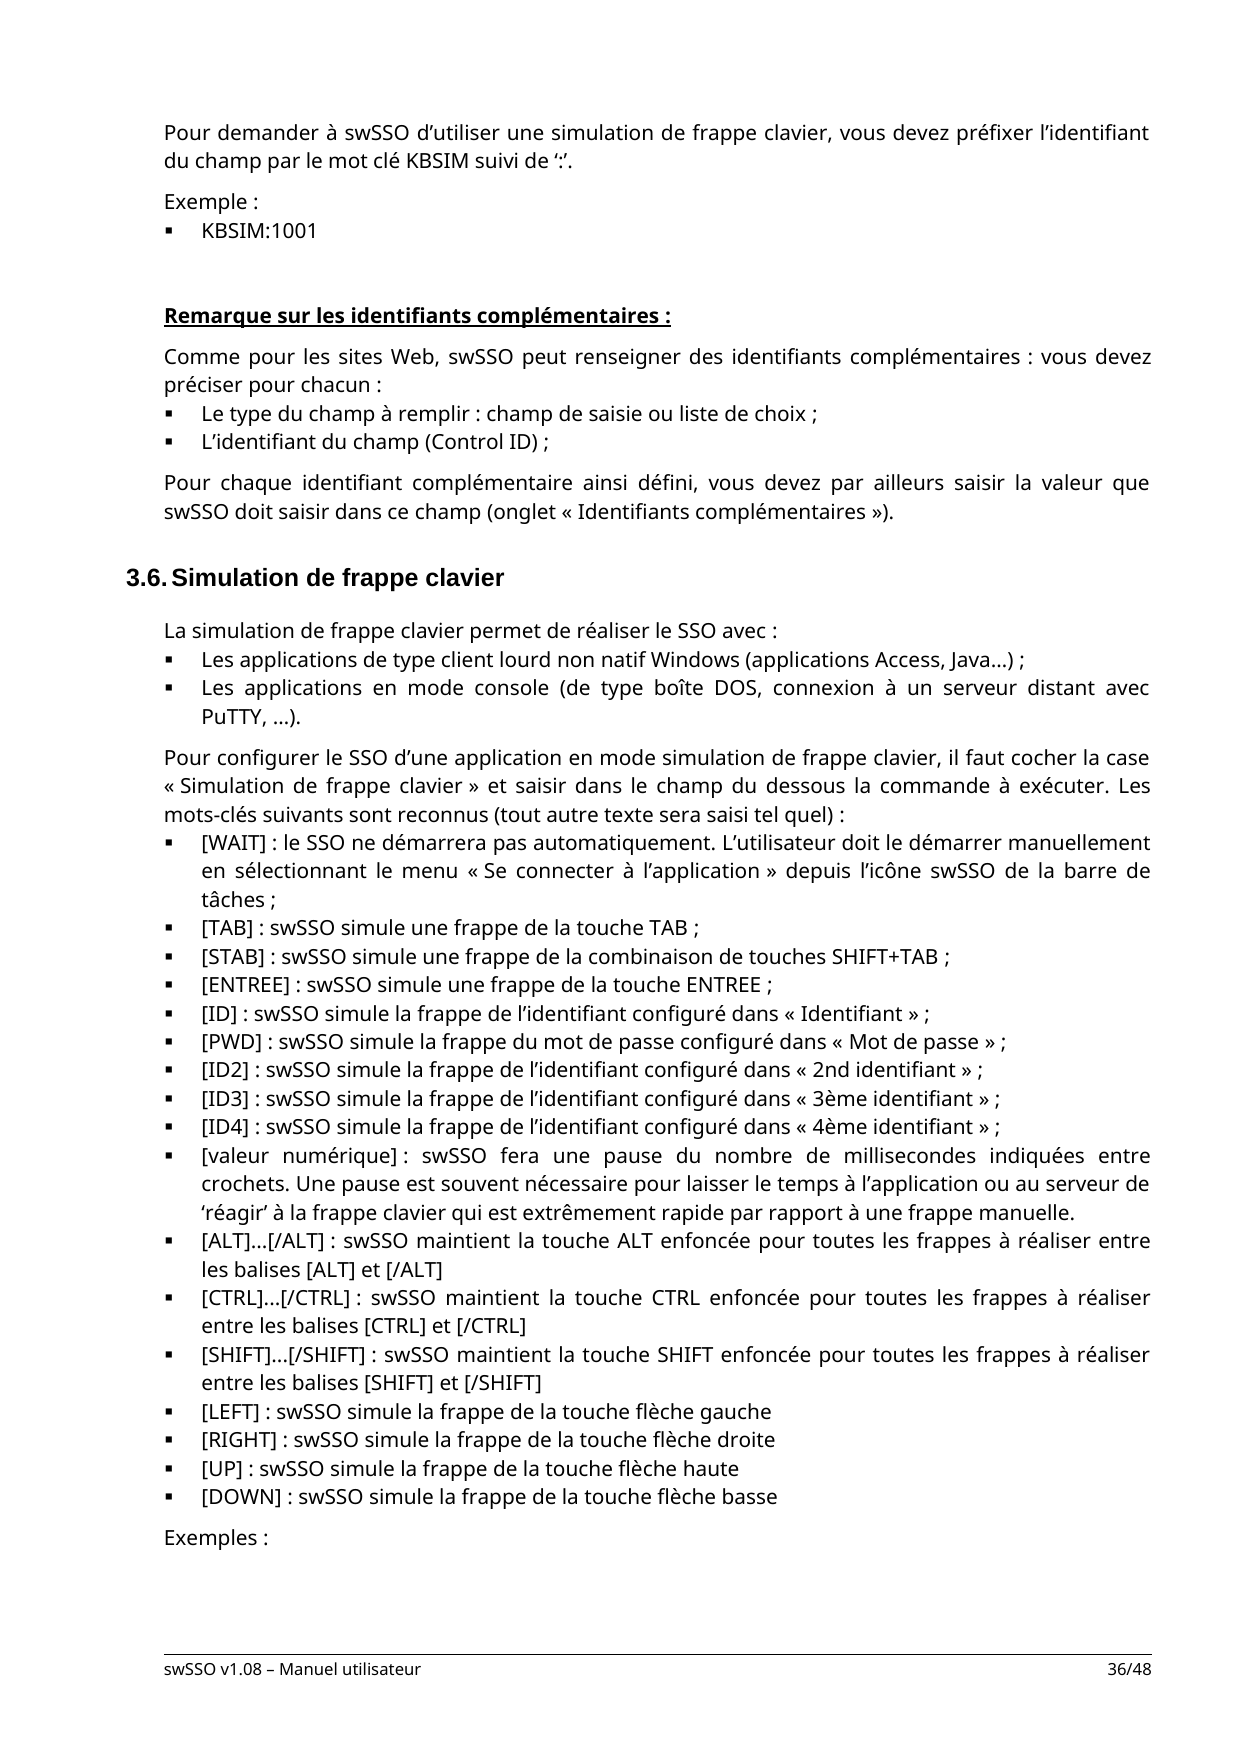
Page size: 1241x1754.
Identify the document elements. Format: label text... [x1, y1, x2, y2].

list [WAIT] : le SSO ne démarrera pas automatiquement. L’utilisateur doit le démarrer manuellement en sélectionnant le menu « Se connecter à l’application » depuis l’icône swSSO de la barre de tâches ; [164, 828, 1152, 913]
list Remarque sur les identifiants complémentaires : [164, 301, 1152, 330]
list [ID] : swSSO simule la frappe de l’identifiant configuré dans « Identifiant » ; [164, 999, 1152, 1027]
list [TAB] : swSSO simule une frappe de la touche TAB ; [164, 913, 1152, 942]
list Le type du champ à remplir : champ de saisie ou liste de choix ; [164, 399, 1152, 427]
list [ALT]...[/ALT] : swSSO maintient la touche ALT enfoncée pour toutes les frappes à réaliser entre les balises [ALT] et [/ALT] [164, 1226, 1152, 1283]
text Pour configurer le SSO d’une application en mode simulation de frappe clavier, il faut cocher la case « Simulation de frappe clavier » et saisir dans le champ du dessous la commande à exécuter. Les mots-clés suivants sont reconnus (tout autre texte sera saisi tel quel) : [164, 743, 1152, 828]
text Comme pour les sites Web, swSSO peut renseigner des identifiants complémentaires : vous devez préciser pour chacun : [164, 342, 1152, 399]
list [DOWN] : swSSO simule la frappe de la touche flèche basse [164, 1482, 1152, 1511]
list [valeur numérique] : swSSO fera une pause du nombre de millisecondes indiquées entre crochets. Une pause est souvent nécessaire pour laisser le temps à l’application ou au serveur de ‘réagir’ à la frappe clavier qui est extrêmement rapide par rapport à une frappe manuelle. [164, 1141, 1152, 1226]
list [RIGHT] : swSSO simule la frappe de la touche flèche droite [164, 1425, 1152, 1454]
text Pour demander à swSSO d’utiliser une simulation de frappe clavier, vous devez préfixer l’identifiant du champ par le mot clé KBSIM suivi de ‘:’. [164, 118, 1152, 175]
list L’identifiant du champ (Control ID) ; [164, 427, 1152, 456]
list [PWD] : swSSO simule la frappe du mot de passe configuré dans « Mot de passe » ; [164, 1027, 1152, 1056]
list [ENTREE] : swSSO simule une frappe de la touche ENTREE ; [164, 970, 1152, 999]
list [ID4] : swSSO simule la frappe de l’identifiant configuré dans « 4ème identifiant » ; [164, 1112, 1152, 1141]
text Pour chaque identifiant complémentaire ainsi défini, vous devez par ailleurs saisir la valeur que swSSO doit saisir dans ce champ (onglet « Identifiants complémentaires »). [164, 468, 1152, 525]
list [SHIFT]...[/SHIFT] : swSSO maintient la touche SHIFT enfoncée pour toutes les frappes à réaliser entre les balises [SHIFT] et [/SHIFT] [164, 1340, 1152, 1397]
list Les applications de type client lourd non natif Windows (applications Access, Java…) ; [164, 645, 1152, 673]
list [CTRL]...[/CTRL] : swSSO maintient la touche CTRL enfoncée pour toutes les frappes à réaliser entre les balises [CTRL] et [/CTRL] [164, 1283, 1152, 1340]
list [STAB] : swSSO simule une frappe de la combinaison de touches SHIFT+TAB ; [164, 942, 1152, 970]
text La simulation de frappe clavier permet de réaliser le SSO avec : [164, 617, 1152, 645]
list Les applications en mode console (de type boîte DOS, connexion à un serveur distant avec PuTTY, …). [164, 673, 1152, 730]
list [LEFT] : swSSO simule la frappe de la touche flèche gauche [164, 1397, 1152, 1425]
text Exemple : [164, 187, 1152, 216]
text Exemples : [164, 1523, 1152, 1552]
list [UP] : swSSO simule la frappe de la touche flèche haute [164, 1454, 1152, 1482]
list KBSIM:1001 [164, 216, 1152, 244]
list [ID3] : swSSO simule la frappe de l’identifiant configuré dans « 3ème identifiant » ; [164, 1084, 1152, 1112]
subtitle Simulation de frappe clavier [126, 563, 1152, 592]
list [ID2] : swSSO simule la frappe de l’identifiant configuré dans « 2nd identifiant » ; [164, 1056, 1152, 1084]
